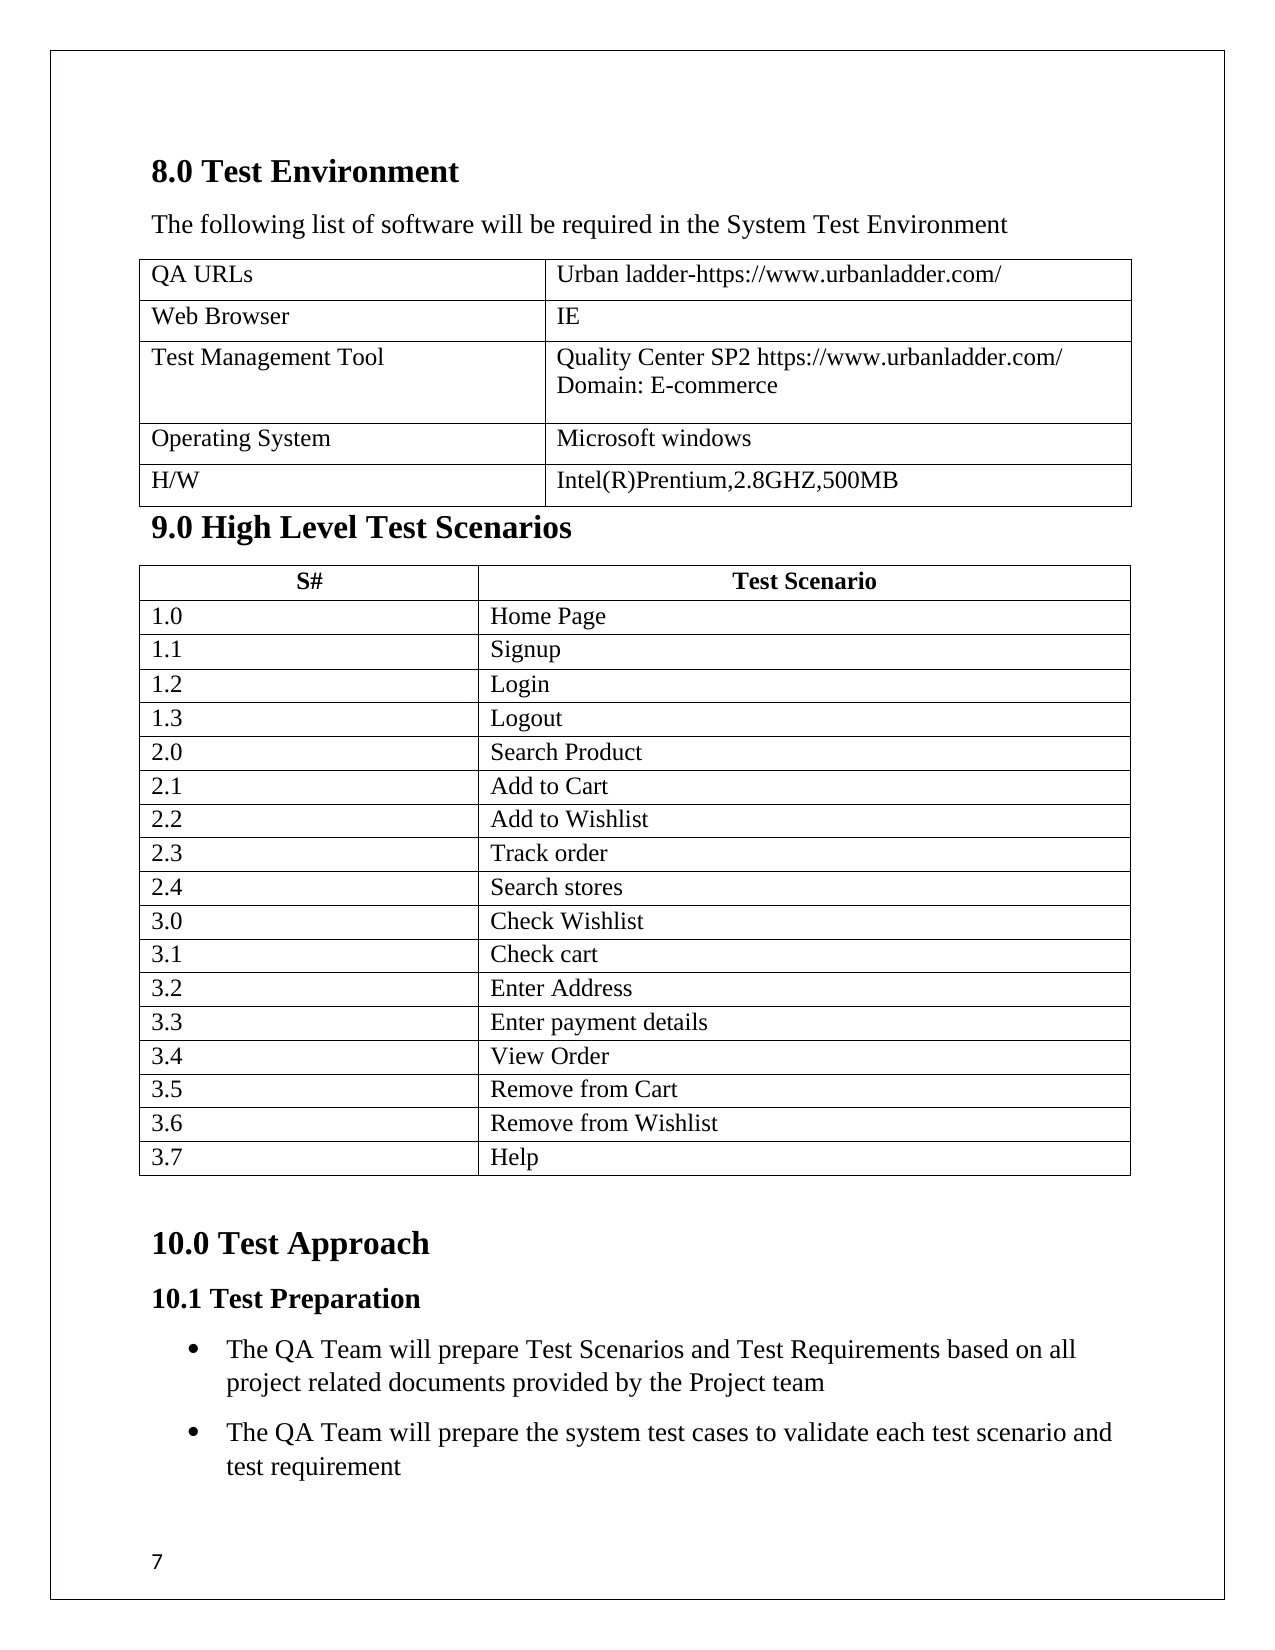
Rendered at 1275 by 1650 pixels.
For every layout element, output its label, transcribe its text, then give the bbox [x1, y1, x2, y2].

table_cell 3.1 [140, 940, 478, 972]
table_cell Operating System [140, 424, 545, 464]
table_cell IE [546, 301, 1131, 341]
table_cell Quality Center SP2 https://www.urbanladder.com/ Domain: E-commerce [546, 342, 1131, 422]
table_cell 3.6 [140, 1108, 478, 1141]
table_cell Intel(R)Prentium,2.8GHZ,500MB [546, 465, 1131, 506]
table_cell Enter payment details [479, 1007, 1130, 1040]
table_header S# [140, 566, 478, 600]
table_cell 3.4 [140, 1041, 478, 1073]
table_cell H/W [140, 465, 545, 506]
table_cell Test Management Tool [140, 342, 545, 422]
table_cell Login [479, 670, 1130, 702]
table_cell 3.2 [140, 973, 478, 1006]
table_cell 1.0 [140, 601, 478, 633]
table_cell Check Wishlist [479, 906, 1130, 938]
table_header Test Scenario [479, 566, 1130, 600]
text The following list of software will be required in the System Test Environment [151, 209, 1124, 240]
table_cell 2.4 [140, 872, 478, 905]
table_cell Remove from Cart [479, 1075, 1130, 1107]
table_cell Logout [479, 703, 1130, 736]
table_cell Web Browser [140, 301, 545, 341]
table_cell 2.1 [140, 771, 478, 803]
table_cell 3.7 [140, 1142, 478, 1175]
table_cell 2.0 [140, 737, 478, 770]
table_cell Track order [479, 838, 1130, 871]
table_cell 3.5 [140, 1075, 478, 1107]
text 10.1 Test Preparation [151, 1281, 1124, 1314]
table_cell Search stores [479, 872, 1130, 905]
table_cell 3.0 [140, 906, 478, 938]
table_cell Help [479, 1142, 1130, 1175]
table_cell Home Page [479, 601, 1130, 633]
table_cell 3.3 [140, 1007, 478, 1040]
table_cell Add to Wishlist [479, 805, 1130, 837]
table_cell View Order [479, 1041, 1130, 1073]
list The QA Team will prepare Test Scenarios and Test Requirements based on all project related documents provided by the Project team [188, 1333, 1124, 1398]
table_cell Check cart [479, 940, 1130, 972]
table_cell Add to Cart [479, 771, 1130, 803]
table_cell Search Product [479, 737, 1130, 770]
table_header QA URLs [140, 260, 545, 300]
table_cell Remove from Wishlist [479, 1108, 1130, 1141]
text 9.0 High Level Test Scenarios [151, 507, 1124, 545]
text 10.0 Test Approach [151, 1223, 1124, 1261]
table_cell 1.1 [140, 635, 478, 668]
list The QA Team will prepare the system test cases to validate each test scenario and test requirement [188, 1416, 1124, 1481]
table_cell 1.3 [140, 703, 478, 736]
table_cell Microsoft windows [546, 424, 1131, 464]
table_cell 1.2 [140, 670, 478, 702]
table_cell Signup [479, 635, 1130, 668]
table_cell 2.2 [140, 805, 478, 837]
text 8.0 Test Environment [151, 151, 1124, 189]
table_cell 2.3 [140, 838, 478, 871]
table_header Urban ladder-https://www.urbanladder.com/ [546, 260, 1131, 300]
table_cell Enter Address [479, 973, 1130, 1006]
